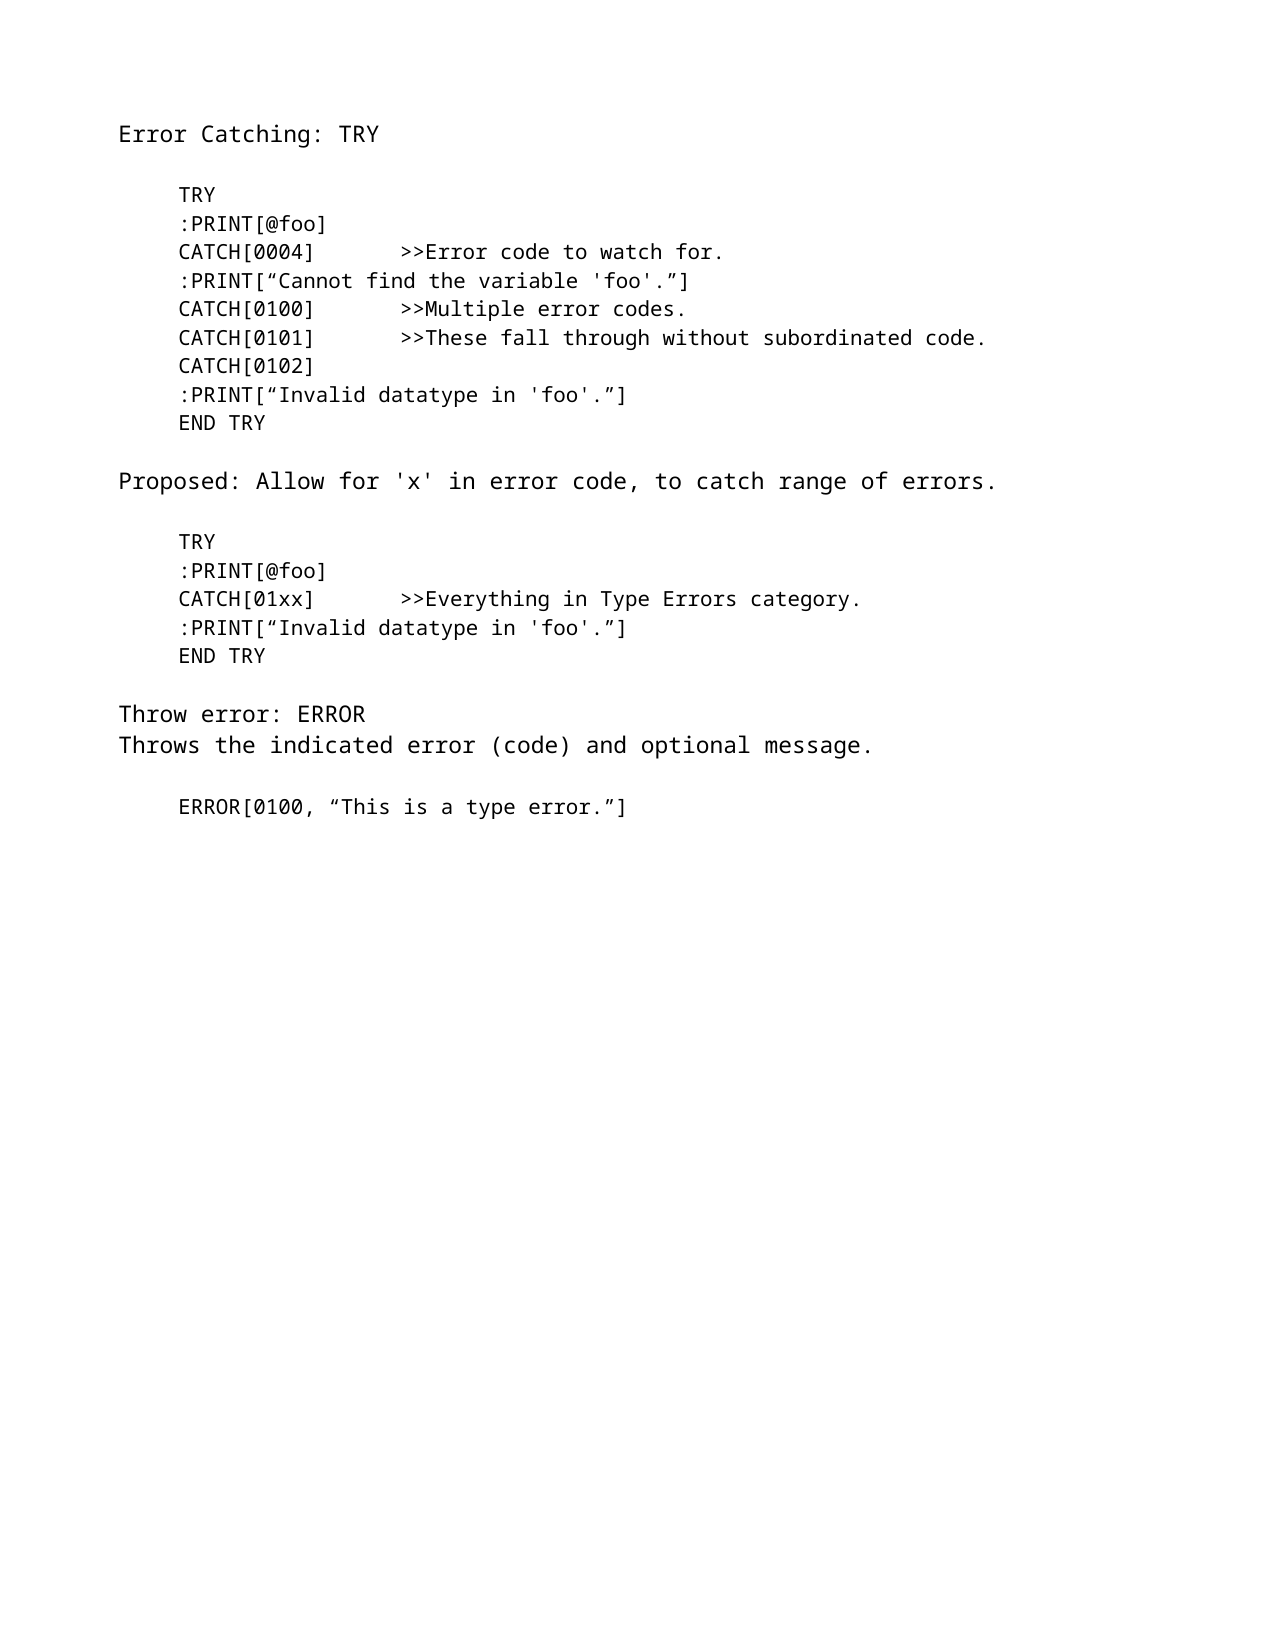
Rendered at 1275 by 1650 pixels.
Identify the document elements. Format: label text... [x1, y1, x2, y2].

text TRY [178, 181, 1097, 209]
text CATCH[01xx] >>Everything in Type Errors category. [178, 584, 1097, 613]
text ERROR[0100, “This is a type error.”] [178, 792, 1097, 820]
text Throw error: ERROR [118, 698, 1157, 729]
text CATCH[0004] >>Error code to watch for. [178, 237, 1097, 266]
text Throws the indicated error (code) and optional message. [118, 729, 1157, 761]
text :PRINT[“Invalid datatype in 'foo'.”] [178, 613, 1097, 641]
text CATCH[0101] >>These fall through without subordinated code. [178, 323, 1097, 351]
text END TRY [178, 408, 1097, 437]
text :PRINT[@foo] [178, 556, 1097, 584]
text CATCH[0100] >>Multiple error codes. [178, 294, 1097, 323]
text TRY [178, 527, 1097, 556]
text Error Catching: TRY [118, 118, 1157, 149]
text CATCH[0102] [178, 351, 1097, 380]
text :PRINT[@foo] [178, 209, 1097, 237]
text END TRY [178, 641, 1097, 670]
text :PRINT[“Cannot find the variable 'foo'.”] [178, 266, 1097, 294]
text :PRINT[“Invalid datatype in 'foo'.”] [178, 380, 1097, 408]
text Proposed: Allow for 'x' in error code, to catch range of errors. [118, 465, 1157, 496]
